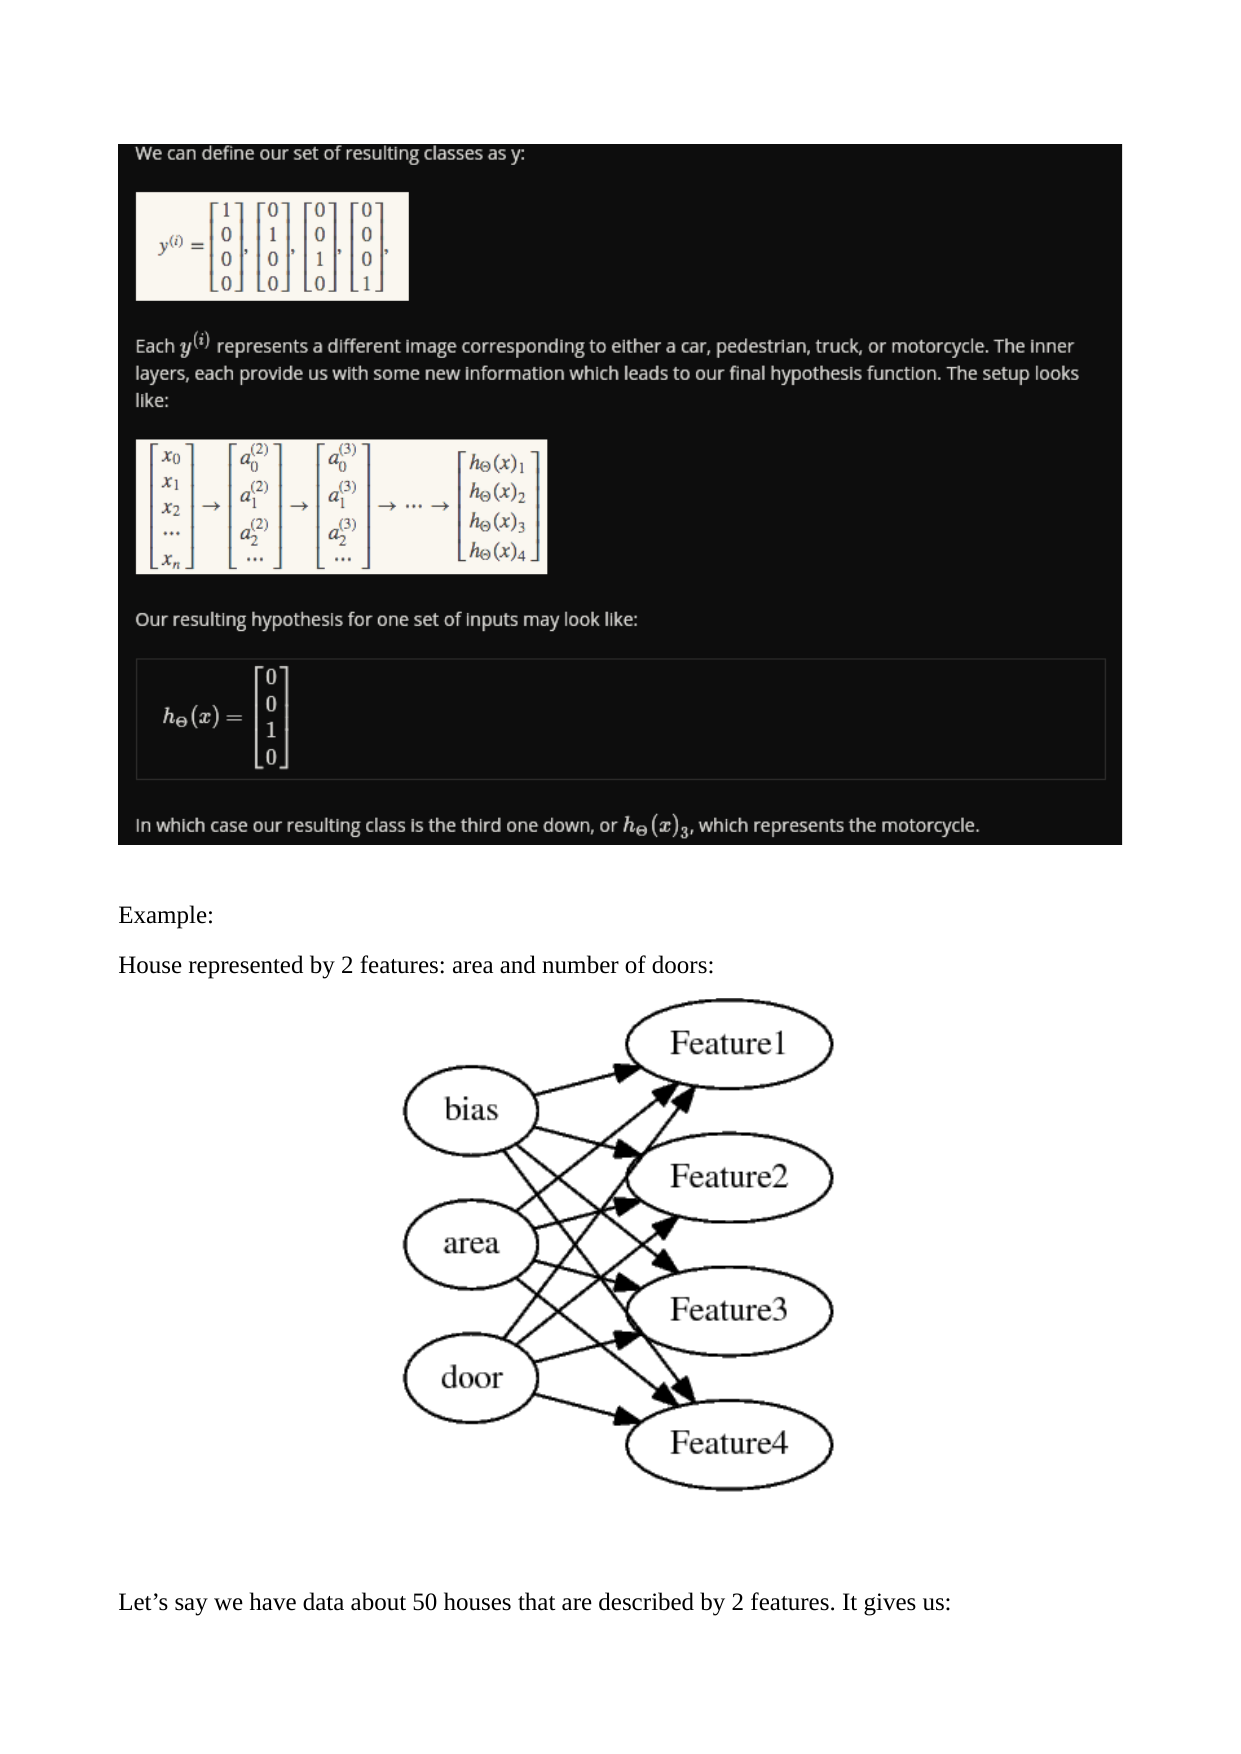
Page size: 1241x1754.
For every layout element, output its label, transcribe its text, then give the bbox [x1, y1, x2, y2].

picture [400, 998, 840, 1498]
text Let’s say we have data about 50 houses that are described by 2 features. It gives us: [118, 1587, 1122, 1616]
text House represented by 2 features: area and number of doors: [118, 950, 1122, 978]
text Example: [118, 901, 1122, 929]
picture [118, 144, 1123, 845]
